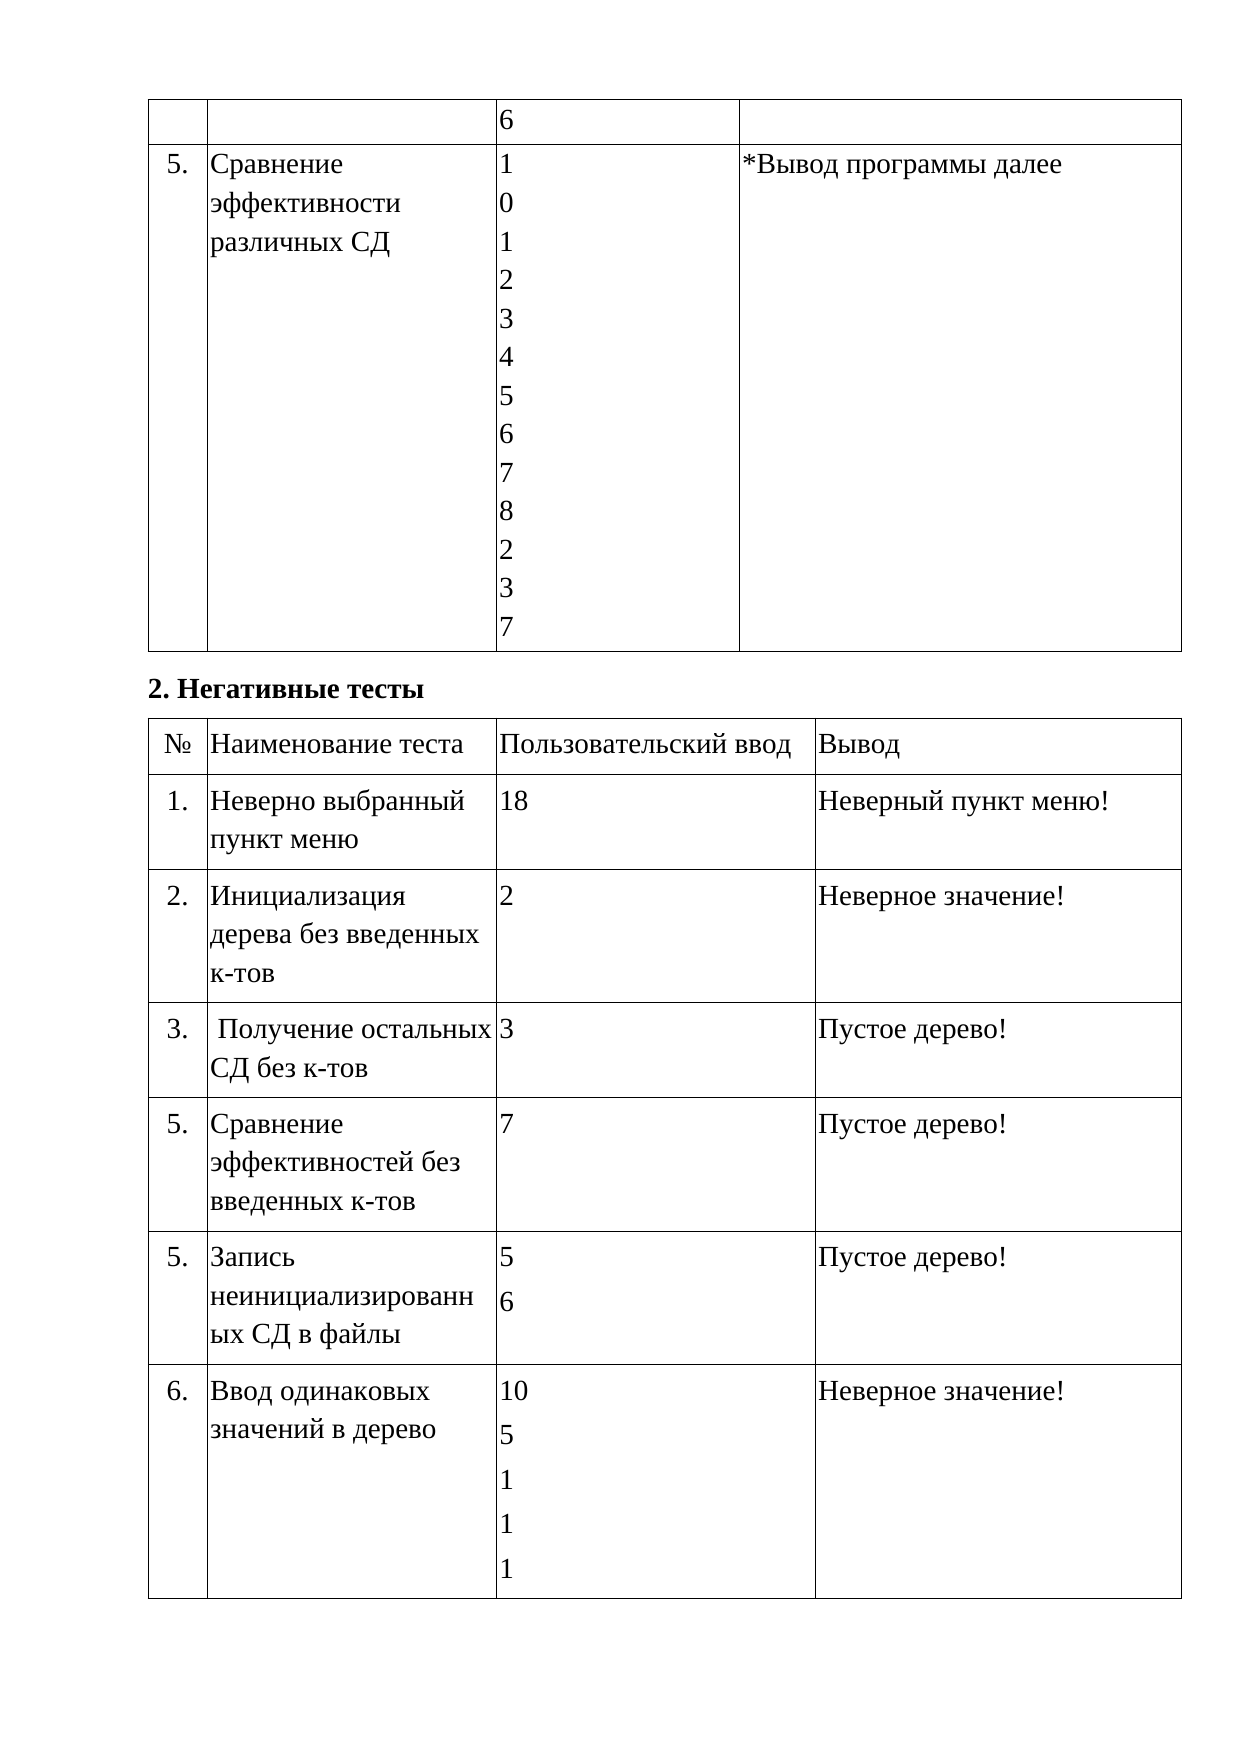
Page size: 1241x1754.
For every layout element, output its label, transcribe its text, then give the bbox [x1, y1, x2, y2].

table_cell Неверно выбранный пункт меню [208, 775, 496, 869]
table_header Пользовательский ввод [497, 719, 815, 774]
table_cell 2. [149, 870, 207, 1002]
table_cell 3. [149, 1003, 207, 1097]
table_cell 5 6 [497, 1232, 815, 1364]
table_cell 3 [497, 1003, 815, 1097]
table_cell Запись неинициализированных СД в файлы [208, 1232, 496, 1364]
table_cell 7 [497, 1098, 815, 1231]
table_cell *Вывод программы далее [740, 145, 1181, 651]
table_cell Сравнение эффективностей без введенных к-тов [208, 1098, 496, 1231]
table_cell Неверное значение! [816, 1365, 1181, 1598]
table_cell Неверный пункт меню! [816, 775, 1181, 869]
table_header № [149, 719, 207, 774]
table_cell 6 [497, 100, 739, 143]
table_cell [740, 100, 1181, 143]
table_cell Пустое дерево! [816, 1098, 1181, 1231]
table_cell Сравнение эффективности различных СД [208, 145, 496, 651]
table_cell 18 [497, 775, 815, 869]
table_cell 6. [149, 1365, 207, 1598]
table_header Вывод [816, 719, 1181, 774]
table_cell [149, 100, 207, 143]
table_cell Пустое дерево! [816, 1232, 1181, 1364]
table_cell 5. [149, 1232, 207, 1364]
table_cell Неверное значение! [816, 870, 1181, 1002]
table_header Наименование теста [208, 719, 496, 774]
table_cell Пустое дерево! [816, 1003, 1181, 1097]
table_cell Получение остальных СД без к-тов [208, 1003, 496, 1097]
table_cell 1 0 1 2 3 4 5 6 7 8 2 3 7 [497, 145, 739, 651]
table_cell 5. [149, 1098, 207, 1231]
table_cell [208, 100, 496, 143]
table_cell 5. [149, 145, 207, 651]
table_cell Инициализация дерева без введенных к-тов [208, 870, 496, 1002]
table_cell Ввод одинаковых значений в дерево [208, 1365, 496, 1598]
table_cell 2 [497, 870, 815, 1002]
table_cell 10 5 1 1 1 [497, 1365, 815, 1598]
table_cell 1. [149, 775, 207, 869]
subtitle 2. Негативные тесты [148, 671, 1181, 705]
